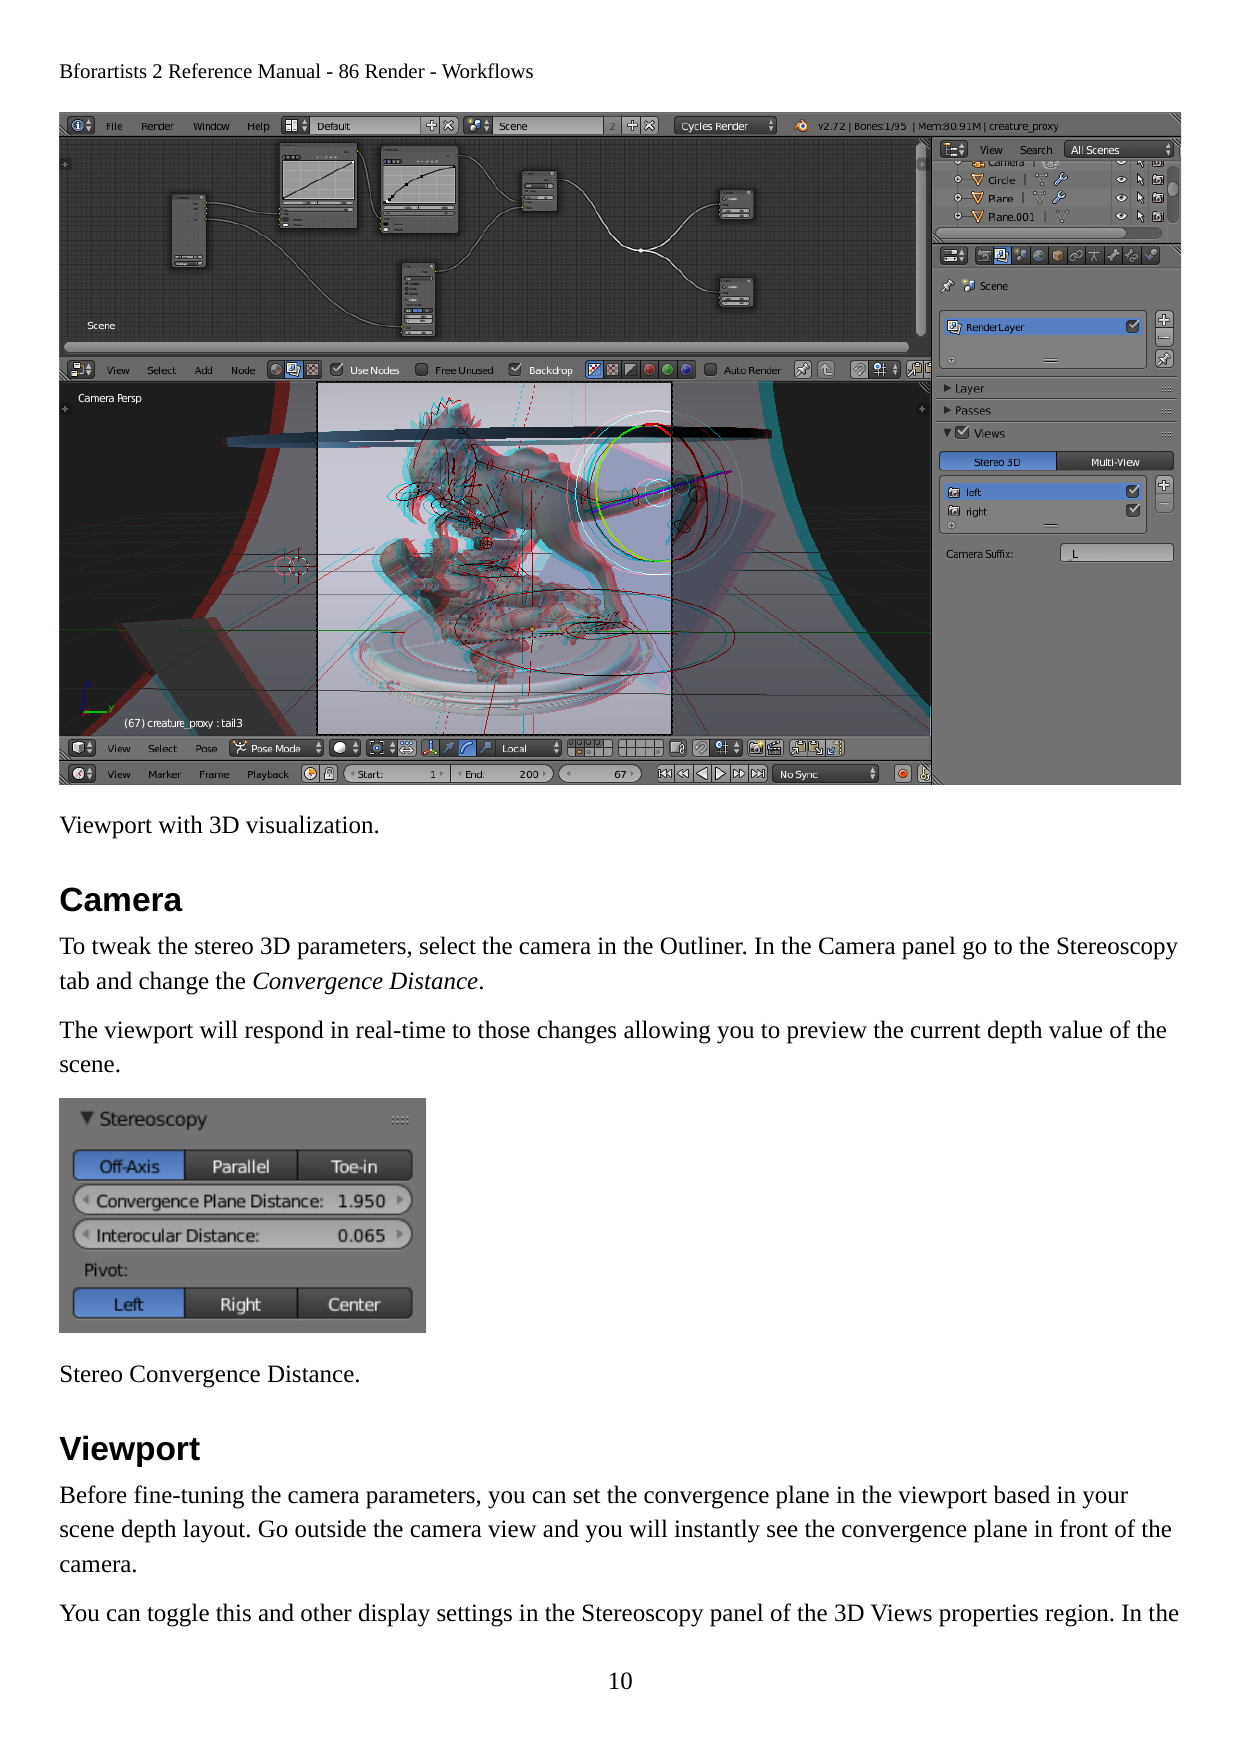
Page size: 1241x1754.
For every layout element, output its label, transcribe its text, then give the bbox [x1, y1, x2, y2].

picture [59, 1098, 427, 1333]
subtitle Camera [59, 880, 1181, 919]
subtitle Viewport [59, 1428, 1181, 1467]
picture [59, 112, 1182, 785]
text Before fine-tuning the camera parameters, you can set the convergence plane in the viewport based in your scene depth layout. Go outside the camera view and you will instantly see the convergence plane in front of the camera. [59, 1480, 1181, 1577]
text Viewport with 3D visualization. [59, 810, 1181, 839]
text You can toggle this and other display settings in the Stereoscopy panel of the 3D Views properties region. In the [59, 1598, 1181, 1626]
text To tweak the stereo 3D parameters, select the camera in the Outliner. In the Camera panel go to the Stereoscopy tab and change the Convergence Distance. [59, 931, 1181, 995]
text The viewport will respond in real-time to those changes allowing you to preview the current depth value of the scene. [59, 1015, 1181, 1078]
text Stereo Convergence Distance. [59, 1359, 1181, 1387]
